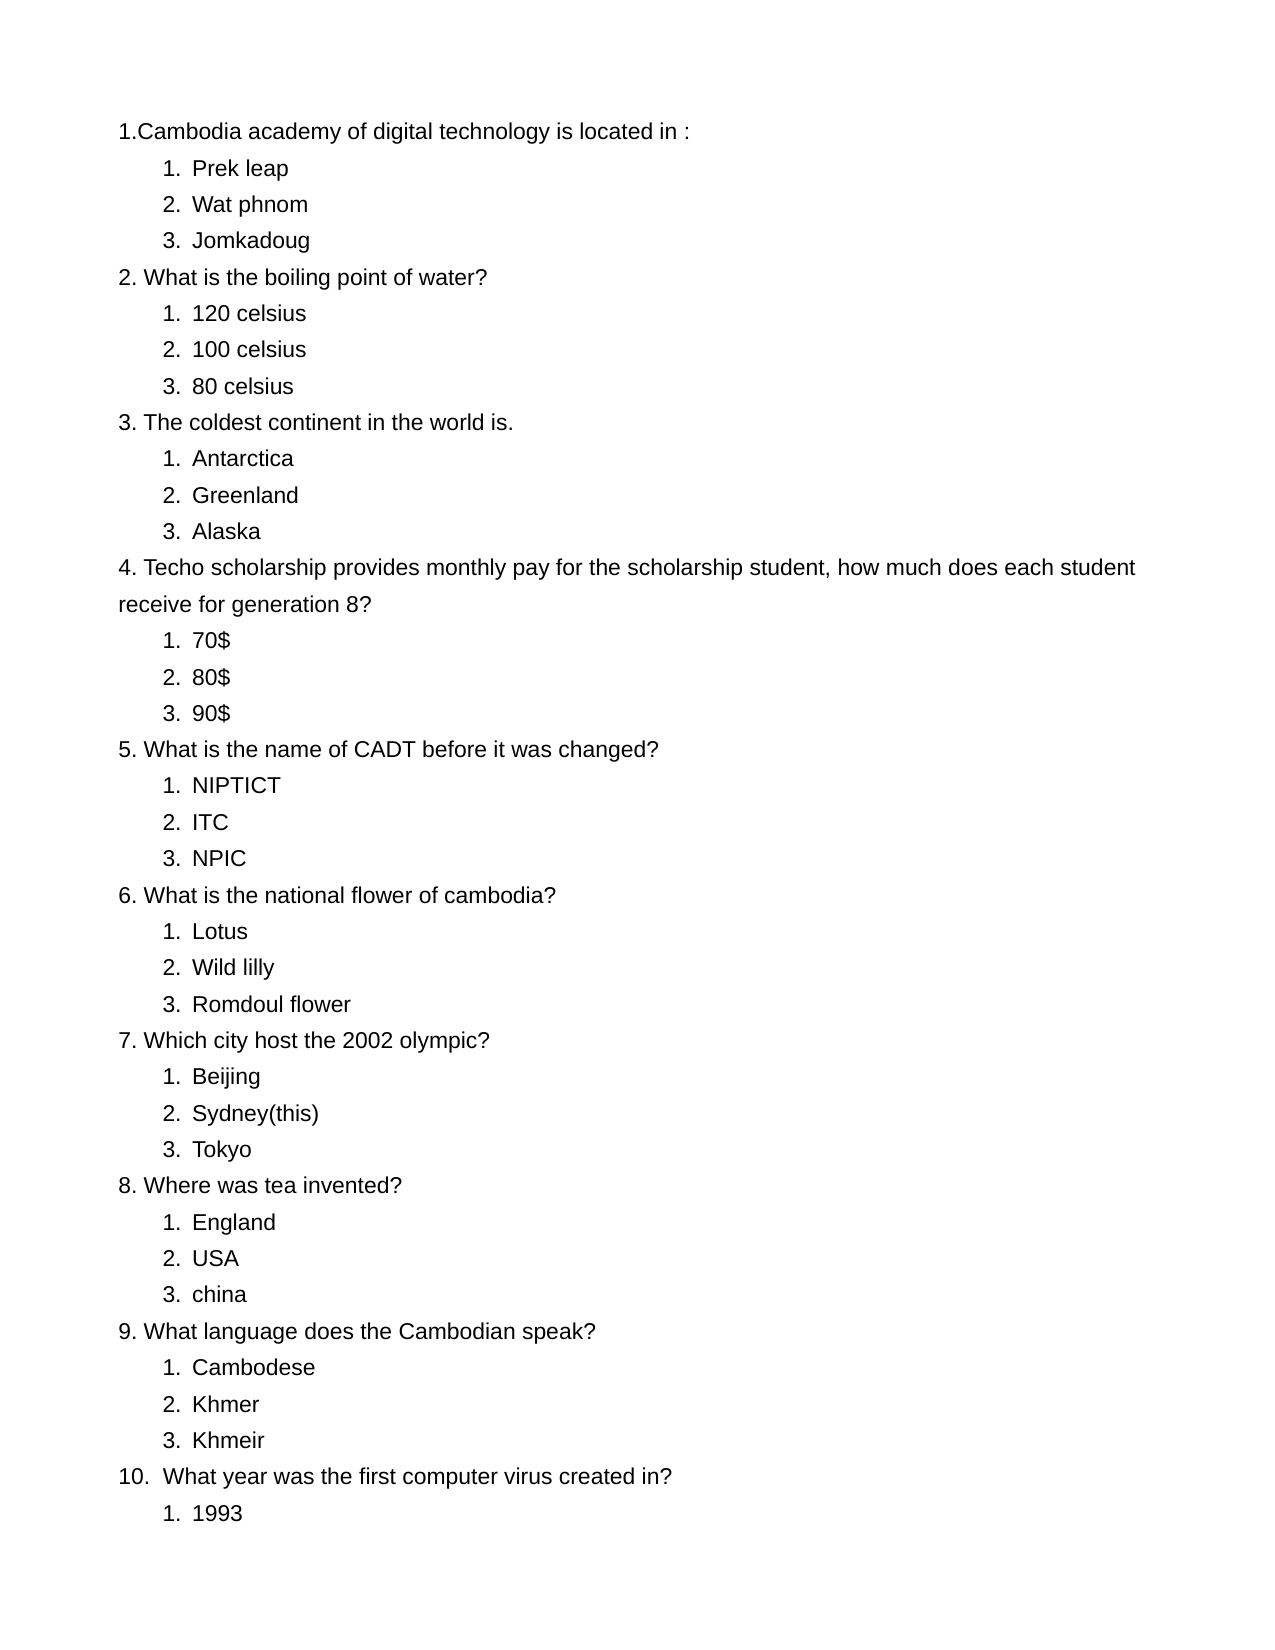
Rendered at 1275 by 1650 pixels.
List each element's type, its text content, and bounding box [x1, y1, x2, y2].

list Cambodese [162, 1354, 1157, 1381]
text 3. The coldest continent in the world is. [118, 409, 1157, 435]
list USA [162, 1245, 1157, 1271]
text 8. Where was tea invented? [118, 1172, 1157, 1199]
list Jomkadoug [162, 227, 1157, 253]
list NIPTICT [162, 772, 1157, 799]
list 100 celsius [162, 336, 1157, 363]
text 1.Cambodia academy of digital technology is located in : [118, 118, 1157, 144]
list England [162, 1209, 1157, 1235]
list 80 celsius [162, 373, 1157, 399]
list NPIC [162, 845, 1157, 872]
list Khmer [162, 1391, 1157, 1417]
list 1993 [162, 1499, 1157, 1526]
list Alaska [162, 518, 1157, 544]
list 120 celsius [162, 300, 1157, 326]
list Prek leap [162, 154, 1157, 181]
list Lotus [162, 918, 1157, 944]
list Wild lilly [162, 954, 1157, 981]
text 9. What language does the Cambodian speak? [118, 1318, 1157, 1344]
list Beijing [162, 1063, 1157, 1090]
list Wat phnom [162, 191, 1157, 217]
list 70$ [162, 627, 1157, 653]
text 7. Which city host the 2002 olympic? [118, 1027, 1157, 1053]
text 10. What year was the first computer virus created in? [118, 1463, 1157, 1489]
list Greenland [162, 482, 1157, 508]
text 5. What is the name of CADT before it was changed? [118, 736, 1157, 762]
list 80$ [162, 663, 1157, 690]
list Tokyo [162, 1136, 1157, 1162]
list ITC [162, 809, 1157, 835]
list china [162, 1281, 1157, 1308]
list 90$ [162, 700, 1157, 726]
list Romdoul flower [162, 991, 1157, 1017]
list Khmeir [162, 1427, 1157, 1453]
text 2. What is the boiling point of water? [118, 263, 1157, 290]
list Antarctica [162, 445, 1157, 472]
text 4. Techo scholarship provides monthly pay for the scholarship student, how much does each student receive for generation 8? [118, 554, 1157, 617]
text 6. What is the national flower of cambodia? [118, 882, 1157, 908]
list Sydney(this) [162, 1100, 1157, 1126]
